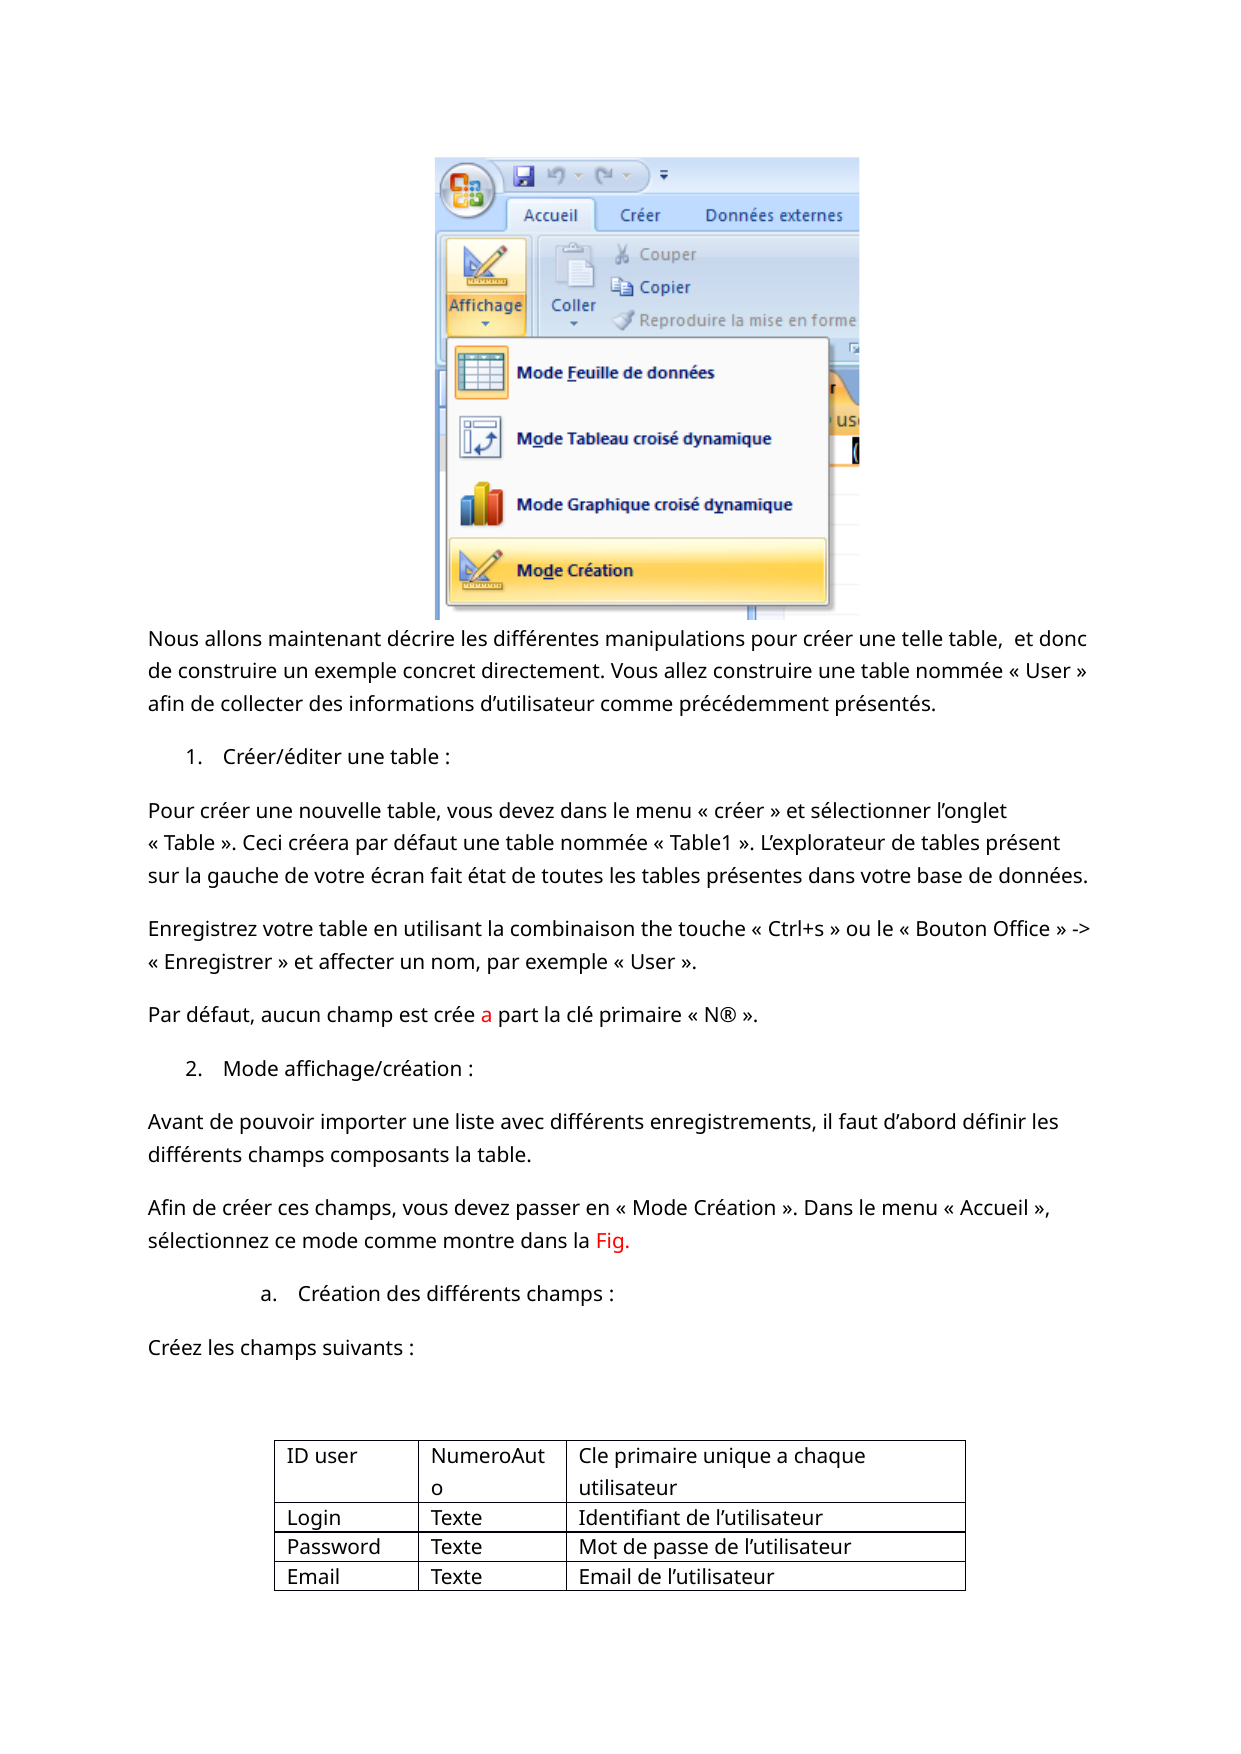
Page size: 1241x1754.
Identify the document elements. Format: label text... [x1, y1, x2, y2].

table_header Cle primaire unique a chaque utilisateur [567, 1441, 965, 1502]
table_cell Texte [419, 1562, 566, 1590]
table_cell Identifiant de l’utilisateur [567, 1503, 965, 1531]
table_header ID user [275, 1441, 418, 1502]
picture [434, 157, 860, 620]
text Afin de créer ces champs, vous devez passer en « Mode Création ». Dans le menu « Accueil », sélectionnez ce mode comme montre dans la Fig. [148, 1193, 1093, 1254]
table_cell Texte [419, 1503, 566, 1531]
table_cell Email de l’utilisateur [567, 1562, 965, 1590]
text Pour créer une nouvelle table, vous devez dans le menu « créer » et sélectionner l’onglet « Table ». Ceci créera par défaut une table nommée « Table1 ». L’explorateur de tables présent sur la gauche de votre écran fait état de toutes les tables présentes dans votre base de données. [148, 796, 1093, 889]
text Enregistrez votre table en utilisant la combinaison the touche « Ctrl+s » ou le « Bouton Office » -> « Enregistrer » et affecter un nom, par exemple « User ». [148, 914, 1093, 976]
list Création des différents champs : [260, 1279, 1093, 1308]
table_cell Mot de passe de l’utilisateur [567, 1533, 965, 1561]
text Avant de pouvoir importer une liste avec différents enregistrements, il faut d’abord définir les différents champs composants la table. [148, 1107, 1093, 1168]
table_cell Password [275, 1533, 418, 1561]
text Créez les champs suivants : [148, 1333, 1093, 1361]
text Nous allons maintenant décrire les différentes manipulations pour créer une telle table, et donc de construire un exemple concret directement. Vous allez construire une table nommée « User » afin de collecter des informations d’utilisateur comme précédemment présentés. [148, 148, 1093, 717]
list Créer/éditer une table : [185, 742, 1093, 771]
table_cell Texte [419, 1533, 566, 1561]
list Mode affichage/création : [185, 1054, 1093, 1082]
text Par défaut, aucun champ est crée a part la clé primaire « N® ». [148, 1001, 1093, 1029]
table_cell Login [275, 1503, 418, 1531]
table_header NumeroAuto [419, 1441, 566, 1502]
table_cell Email [275, 1562, 418, 1590]
